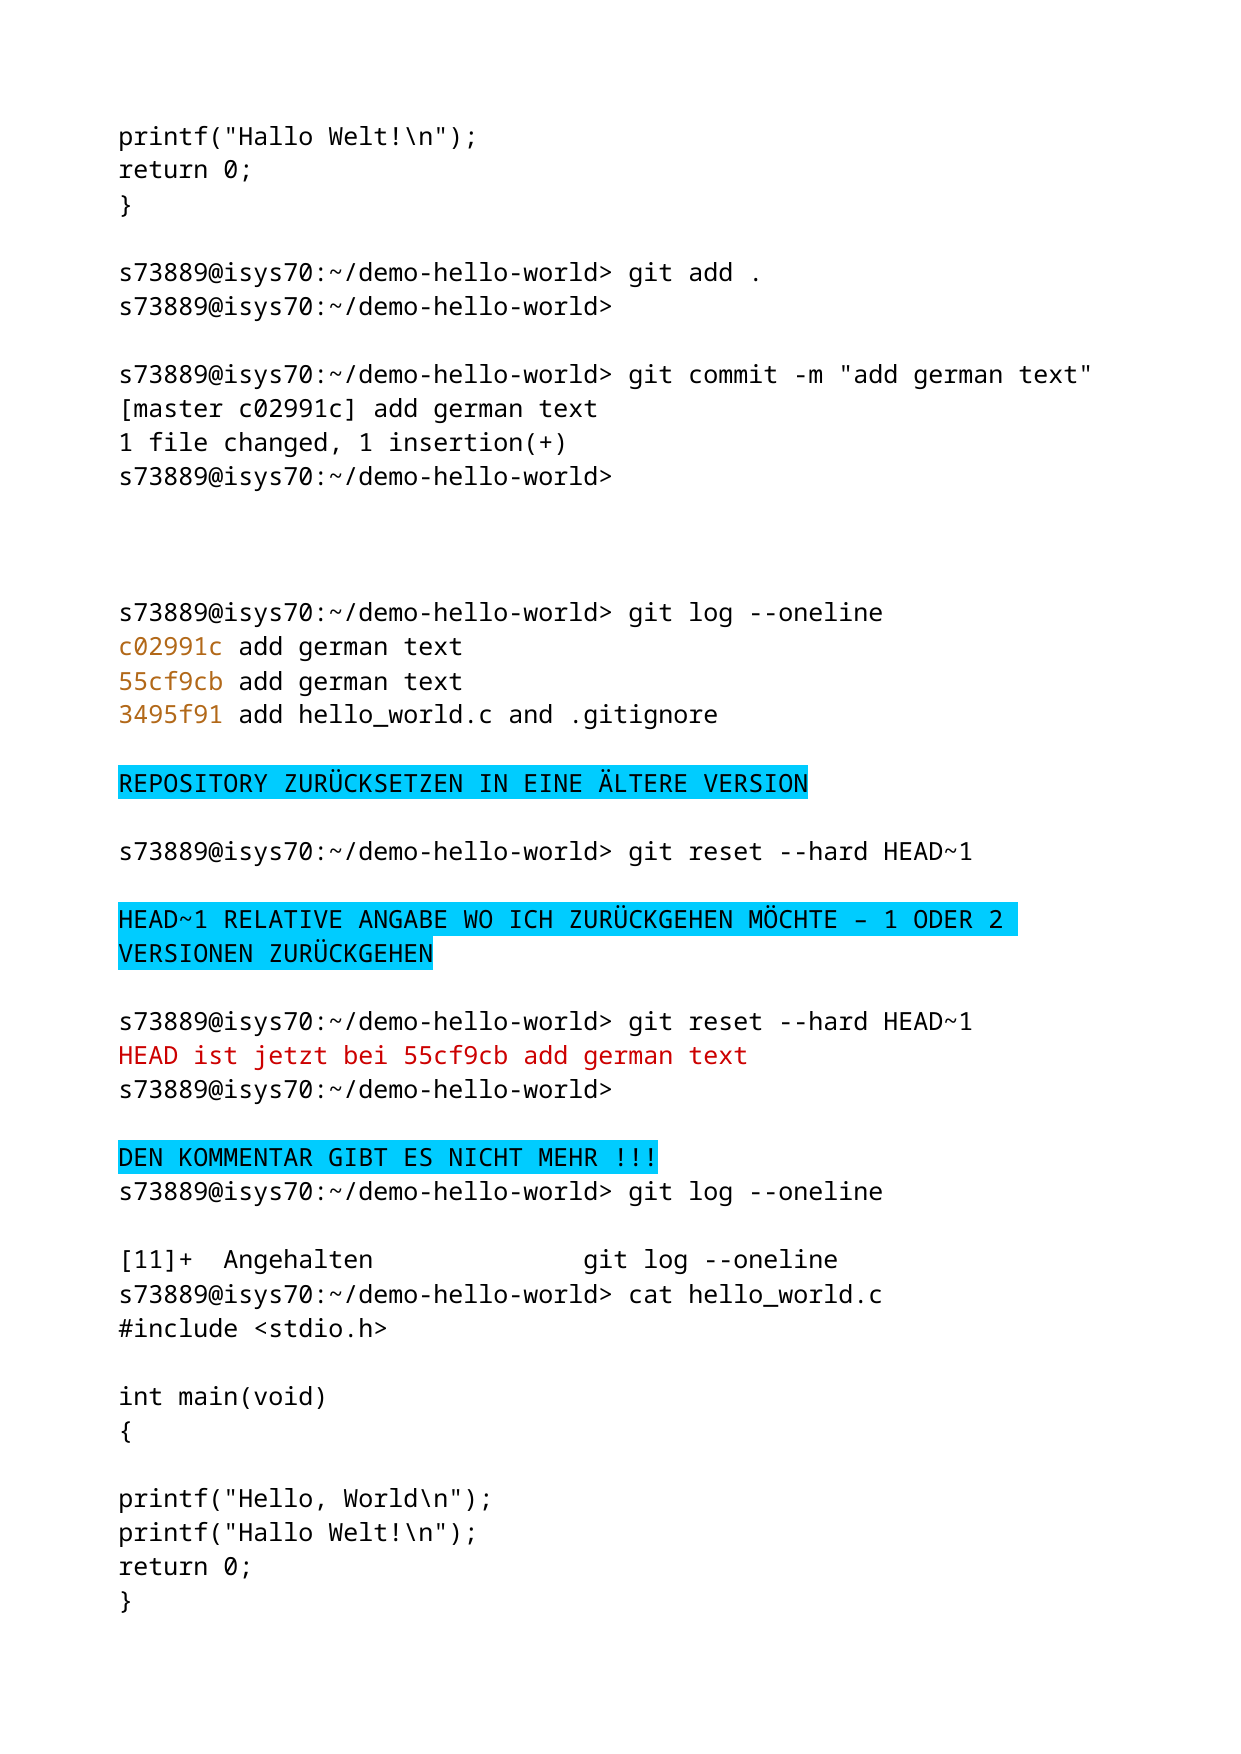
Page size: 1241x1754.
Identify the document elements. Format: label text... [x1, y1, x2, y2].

text s73889@isys70:~/demo-hello-world> git commit -m "add german text" [master c02991c] add german text 1 file changed, 1 insertion(+) s73889@isys70:~/demo-hello-world> s73889@isys70:~/demo-hello-world> git log --oneline c02991c add german text 55cf9cb add german text 3495f91 add hello_world.c and .gitignore REPOSITORY ZURÜCKSETZEN IN EINE ÄLTERE VERSION [118, 357, 1122, 799]
text printf("Hallo Welt!\n"); return 0; } s73889@isys70:~/demo-hello-world> git add . s73889@isys70:~/demo-hello-world> [118, 118, 1122, 357]
text DEN KOMMENTAR GIBT ES NICHT MEHR !!! [118, 1140, 1122, 1174]
text s73889@isys70:~/demo-hello-world> git reset --hard HEAD~1 HEAD ist jetzt bei 55cf9cb add german text s73889@isys70:~/demo-hello-world> [118, 1004, 1122, 1106]
text s73889@isys70:~/demo-hello-world> git log --oneline [11]+ Angehalten git log --oneline s73889@isys70:~/demo-hello-world> cat hello_world.c #include <stdio.h> int main(void) { printf("Hello, World\n"); printf("Hallo Welt!\n"); return 0; } [118, 1174, 1122, 1617]
text s73889@isys70:~/demo-hello-world> git reset --hard HEAD~1 HEAD~1 RELATIVE ANGABE WO ICH ZURÜCKGEHEN MÖCHTE – 1 ODER 2 VERSIONEN ZURÜCKGEHEN [118, 833, 1122, 970]
